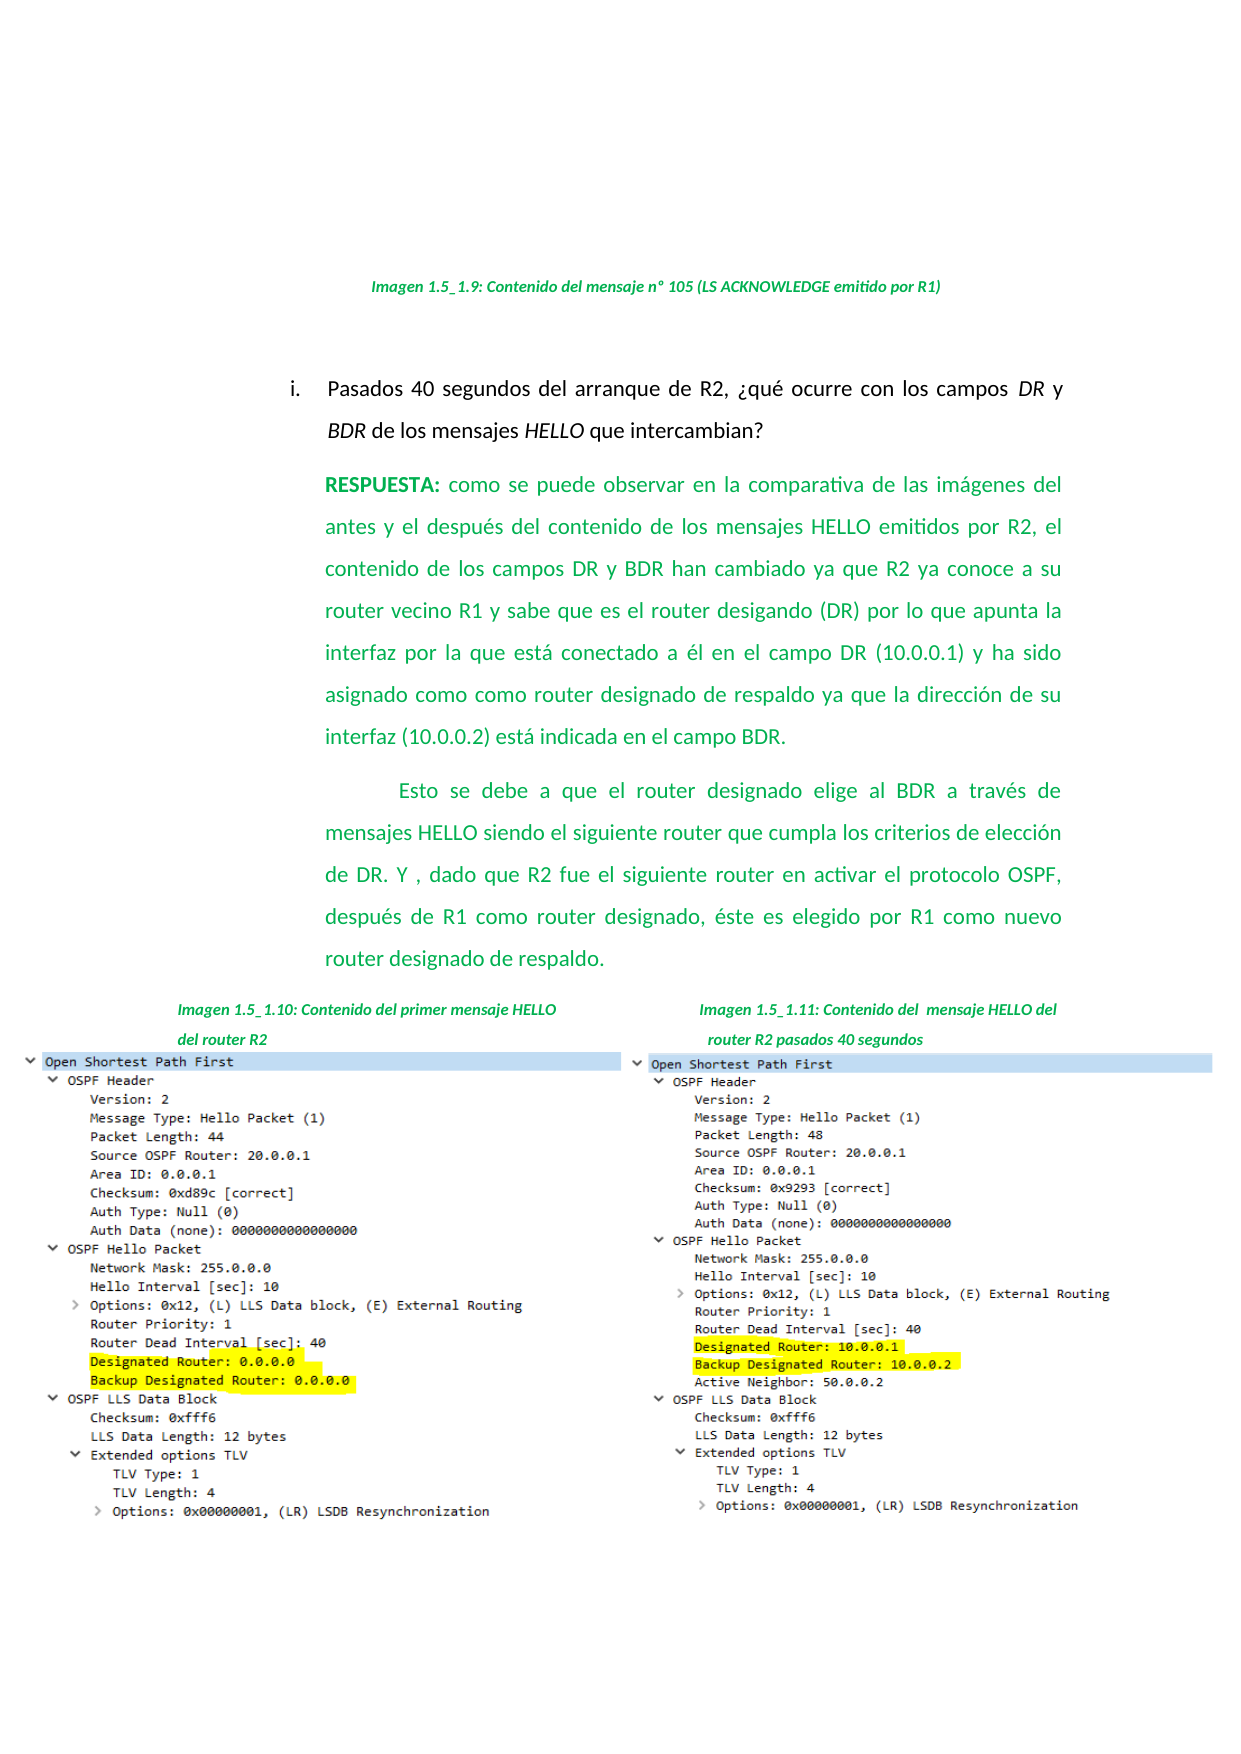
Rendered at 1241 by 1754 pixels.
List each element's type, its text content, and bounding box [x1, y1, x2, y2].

text Imagen 1.5_1.9: Contenido del mensaje nº 105 (LS ACKNOWLEDGE emitido por R1) [177, 276, 1063, 297]
text Esto se debe a que el router designado elige al BDR a través de mensajes HELLO siendo el siguiente router que cumpla los criterios de elección de DR. Y , dado que R2 fue el siguiente router en activar el protocolo OSPF, después de R1 como router designado, éste es elegido por R1 como nuevo router designado de respaldo. [325, 777, 1063, 972]
text Imagen 1.5_1.10: Contenido del primer mensaje HELLO Imagen 1.5_1.11: Contenido del mensaje HELLO del del router R2 router R2 pasados 40 segundos [177, 999, 1063, 1050]
list Pasados 40 segundos del arranque de R2, ¿qué ocurre con los campos DR y BDR de los mensajes HELLO que intercambian? [290, 374, 1063, 444]
text RESPUESTA: como se puede observar en la comparativa de las imágenes del antes y el después del contenido de los mensajes HELLO emitidos por R2, el contenido de los campos DR y BDR han cambiado ya que R2 ya conoce a su router vecino R1 y sabe que es el router desigando (DR) por lo que apunta la interfaz por la que está conectado a él en el campo DR (10.0.0.1) y ha sido asignado como como router designado de respaldo ya que la dirección de su interfaz (10.0.0.2) está indicada en el campo BDR. [325, 470, 1063, 750]
